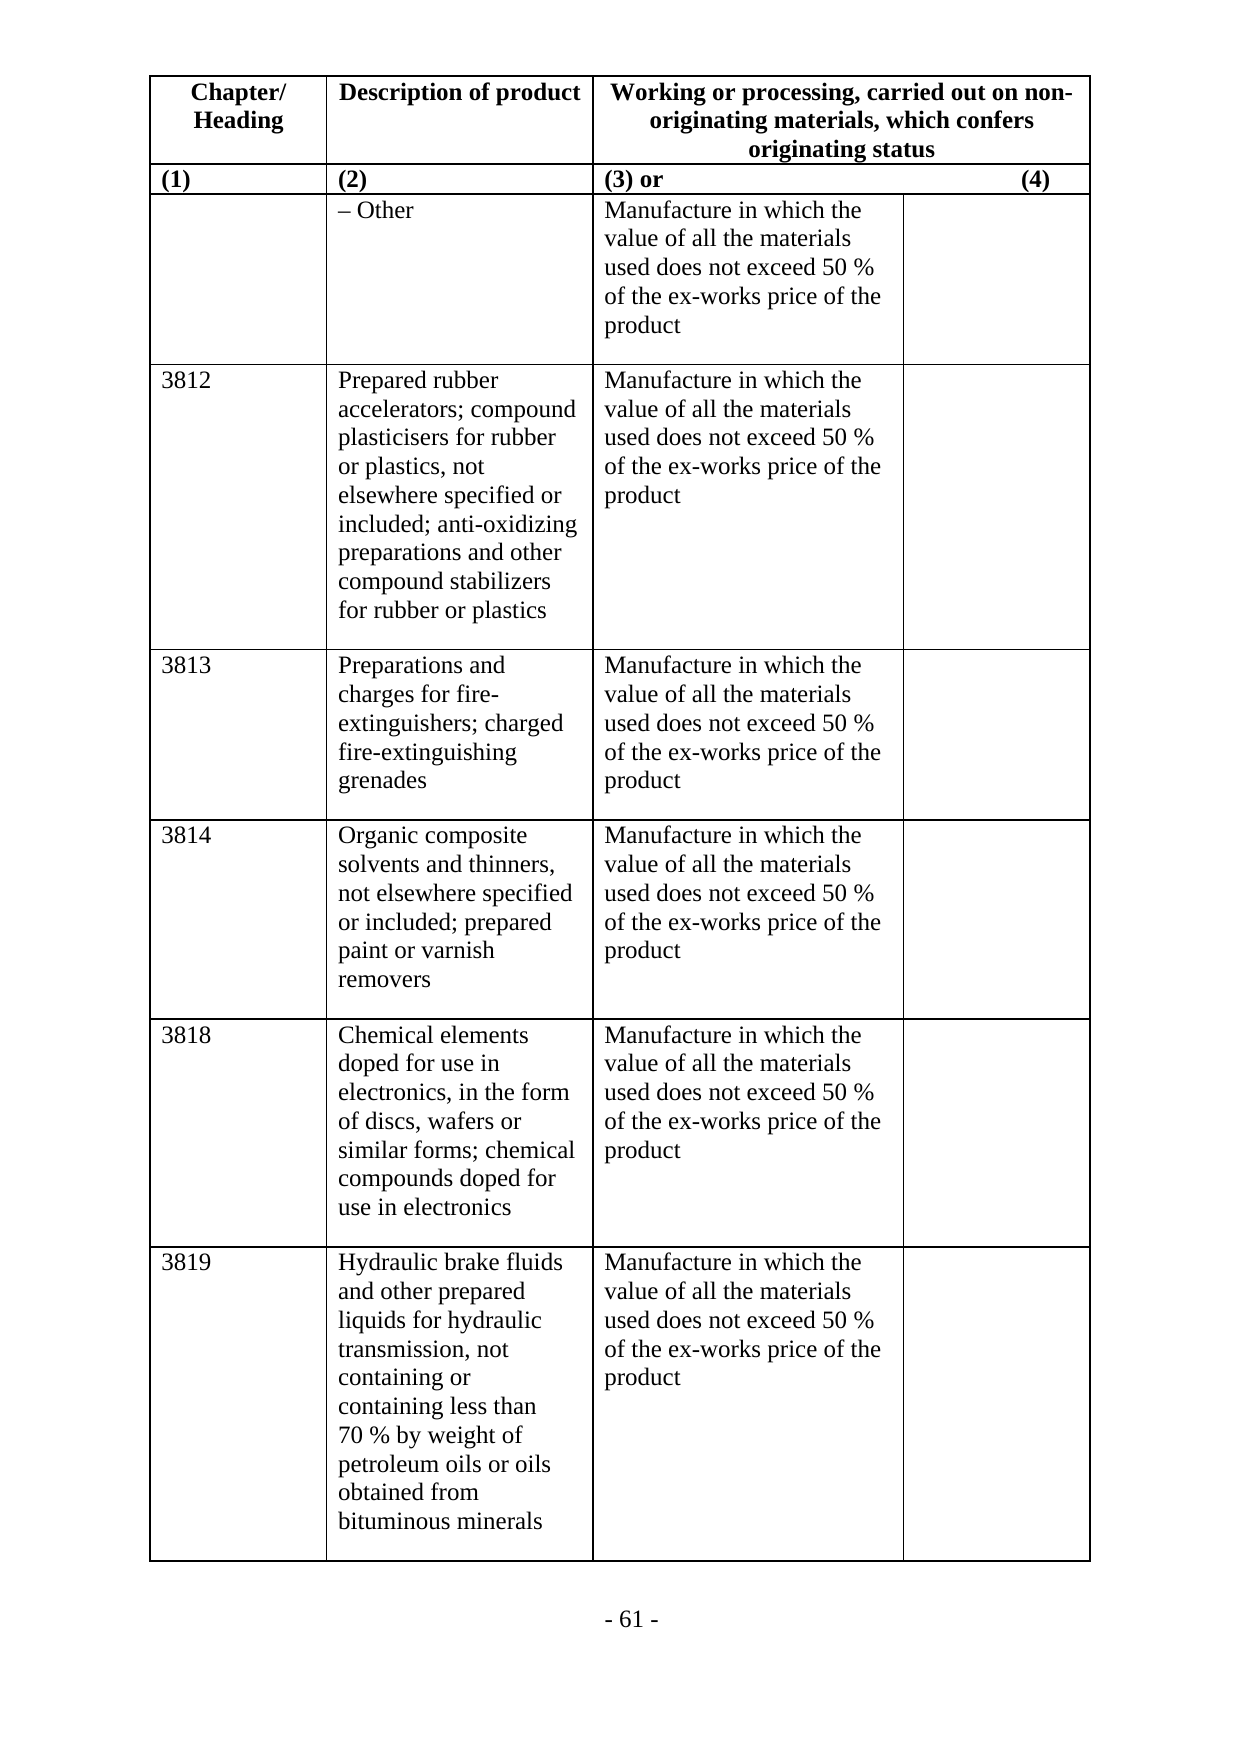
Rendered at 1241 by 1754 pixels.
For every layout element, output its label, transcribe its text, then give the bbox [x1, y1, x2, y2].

table_cell [904, 821, 1089, 1018]
table_cell (3) or (4) [594, 165, 1089, 193]
table_cell [904, 650, 1089, 819]
table_cell Manufacture in which the value of all the materials used does not exceed 50 % of the ex-works price of the product [594, 1248, 903, 1560]
table_cell Manufacture in which the value of all the materials used does not exceed 50 % of the ex-works price of the product [594, 821, 903, 1018]
table_cell Prepared rubber accelerators; compound plasticisers for rubber or plastics, not elsewhere specified or included; anti-oxidizing preparations and other compound stabilizers for rubber or plastics [327, 365, 592, 649]
table_cell [904, 195, 1089, 363]
table_cell Manufacture in which the value of all the materials used does not exceed 50 % of the ex-works price of the product [594, 1020, 903, 1246]
table_cell 3813 [151, 650, 326, 819]
table_cell Organic composite solvents and thinners, not elsewhere specified or included; prepared paint or varnish removers [327, 821, 592, 1018]
table_cell Manufacture in which the value of all the materials used does not exceed 50 % of the ex-works price of the product [594, 650, 903, 819]
table_cell [904, 1020, 1089, 1246]
table_header Chapter/Heading [151, 77, 326, 163]
table_header Working or processing, carried out on non-originating materials, which confers originating status [594, 77, 1089, 163]
table_cell (2) [327, 165, 592, 193]
table_header Description of product [327, 77, 592, 163]
table_cell (1) [151, 165, 326, 193]
table_cell Manufacture in which the value of all the materials used does not exceed 50 % of the ex-works price of the product [594, 195, 903, 363]
table_cell Hydraulic brake fluids and other prepared liquids for hydraulic transmission, not containing or containing less than 70 % by weight of petroleum oils or oils obtained from bituminous minerals [327, 1248, 592, 1560]
table_cell Manufacture in which the value of all the materials used does not exceed 50 % of the ex-works price of the product [594, 365, 903, 649]
table_cell 3812 [151, 365, 326, 649]
table_cell [151, 195, 326, 363]
table_cell 3818 [151, 1020, 326, 1246]
table_cell [904, 365, 1089, 649]
table_cell 3819 [151, 1248, 326, 1560]
table_cell 3814 [151, 821, 326, 1018]
table_cell [904, 1248, 1089, 1560]
table_cell Chemical elements doped for use in electronics, in the form of discs, wafers or similar forms; chemical compounds doped for use in electronics [327, 1020, 592, 1246]
table_cell – Other [327, 195, 592, 363]
table_cell Preparations and charges for fire-extinguishers; charged fire-extinguishing grenades [327, 650, 592, 819]
